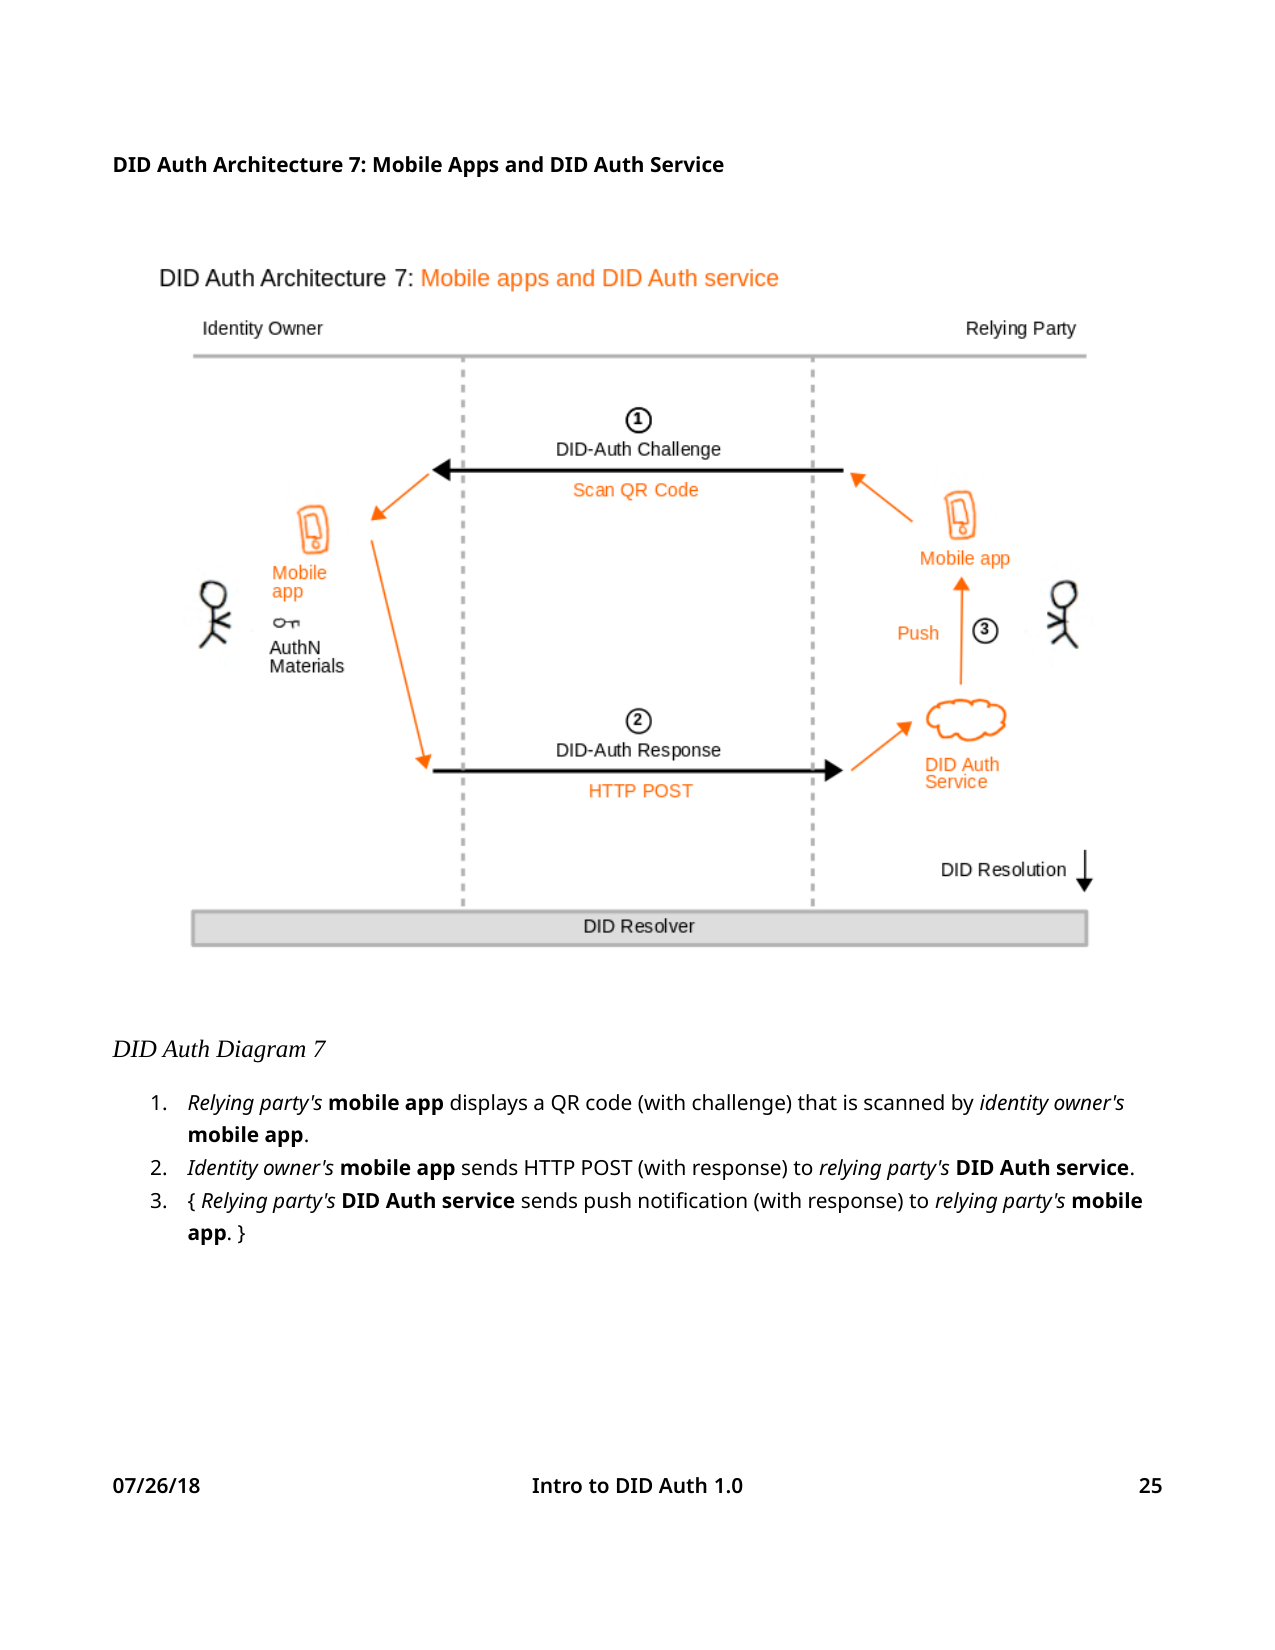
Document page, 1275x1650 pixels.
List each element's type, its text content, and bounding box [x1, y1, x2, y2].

list { Relying party's DID Auth service sends push notification (with response) to relying party's mobile app. } [150, 1186, 1162, 1247]
list Identity owner's mobile app sends HTTP POST (with response) to relying party's DID Auth service. [150, 1153, 1162, 1182]
subtitle DID Auth Architecture 7: Mobile Apps and DID Auth Service [112, 150, 1162, 178]
text DID Auth Diagram 7 [112, 1034, 1162, 1063]
picture [112, 197, 1163, 1009]
list Relying party's mobile app displays a QR code (with challenge) that is scanned by identity owner's mobile app. [150, 1088, 1162, 1149]
